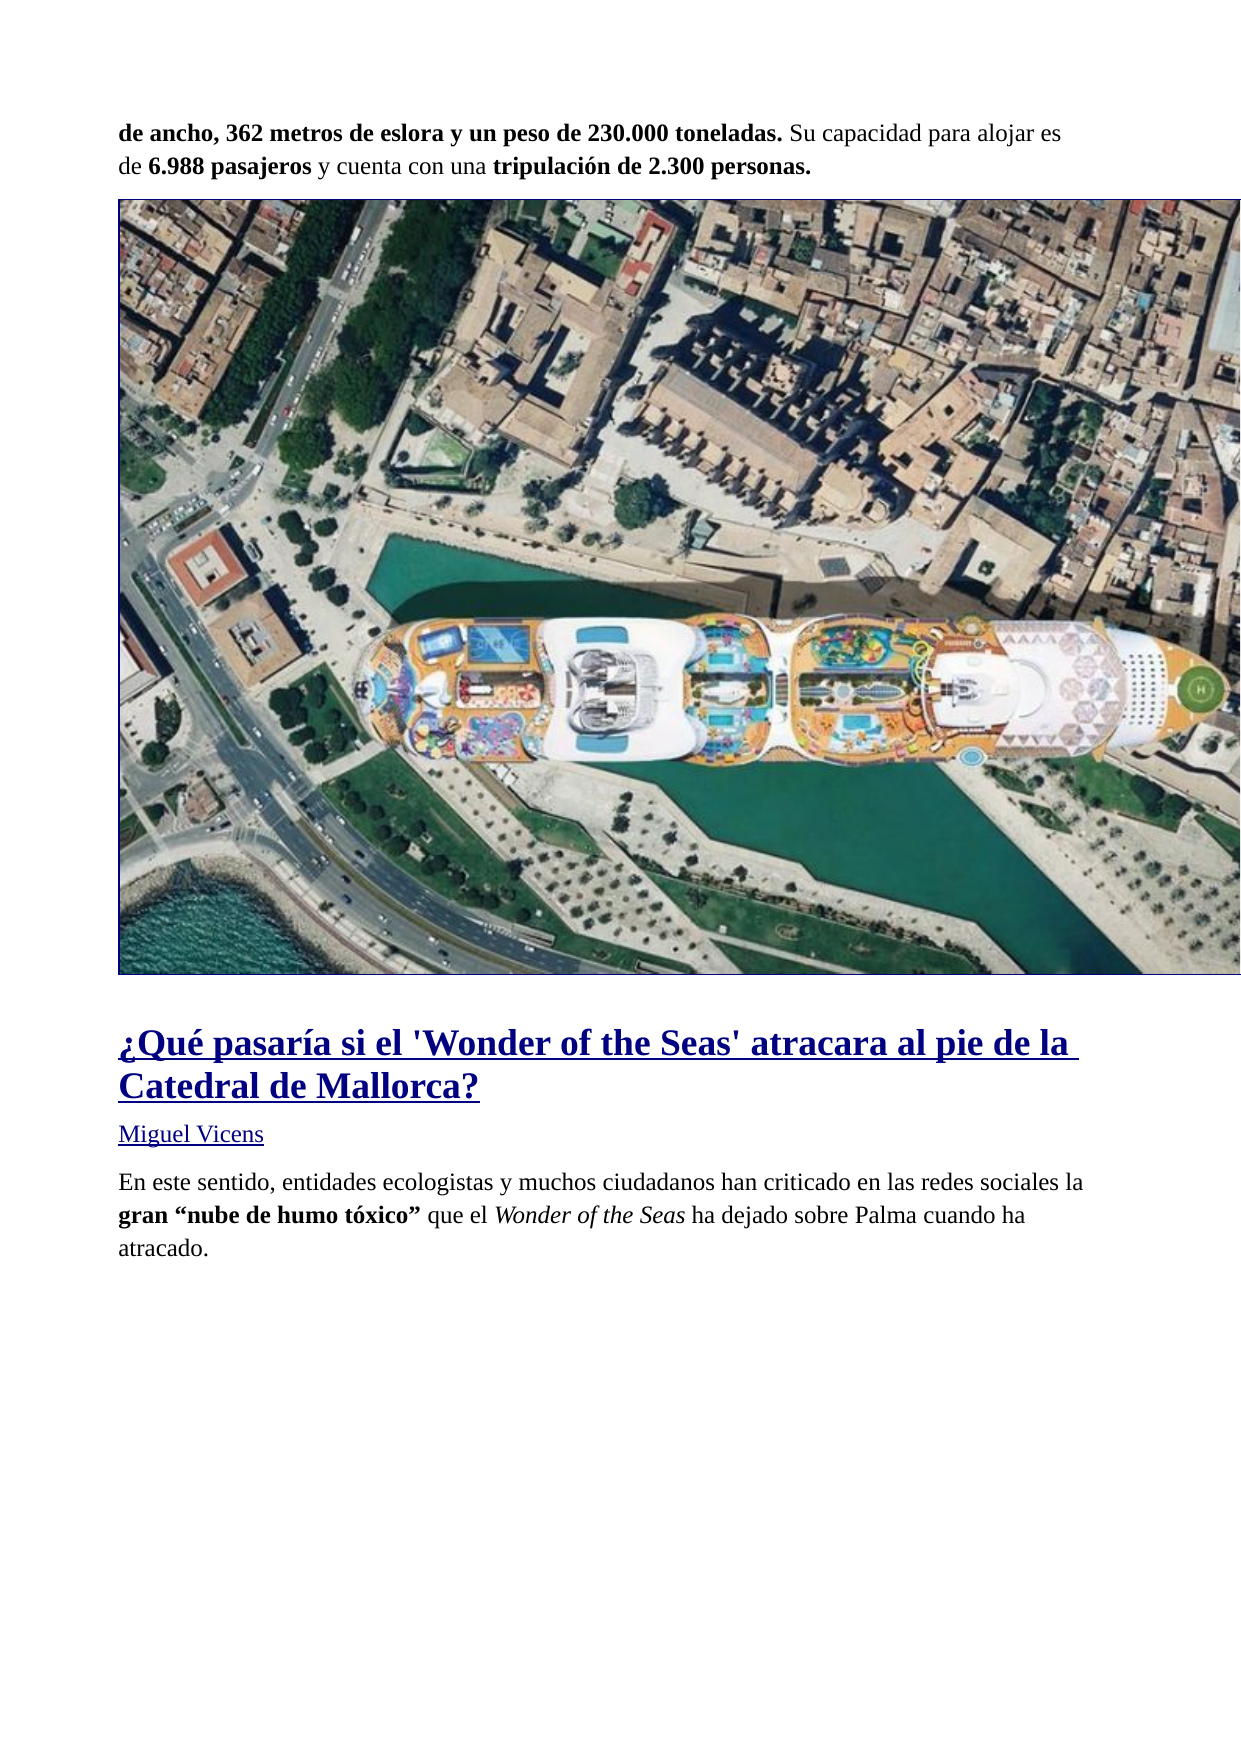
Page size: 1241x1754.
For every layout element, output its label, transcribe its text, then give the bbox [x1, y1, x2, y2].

subtitle ¿Qué pasaría si el 'Wonder of the Seas' atracara al pie de la Catedral de Mallorca? [118, 1020, 1122, 1107]
picture [120, 200, 1241, 974]
text En este sentido, entidades ecologistas y muchos ciudadanos han criticado en las redes sociales la gran “nube de humo tóxico” que el Wonder of the Seas ha dejado sobre Palma cuando ha atracado. [118, 1167, 1122, 1262]
text Miguel Vicens [118, 1119, 1122, 1148]
text de ancho, 362 metros de eslora y un peso de 230.000 toneladas. Su capacidad para alojar es de 6.988 pasajeros y cuenta con una tripulación de 2.300 personas. [118, 118, 1122, 180]
